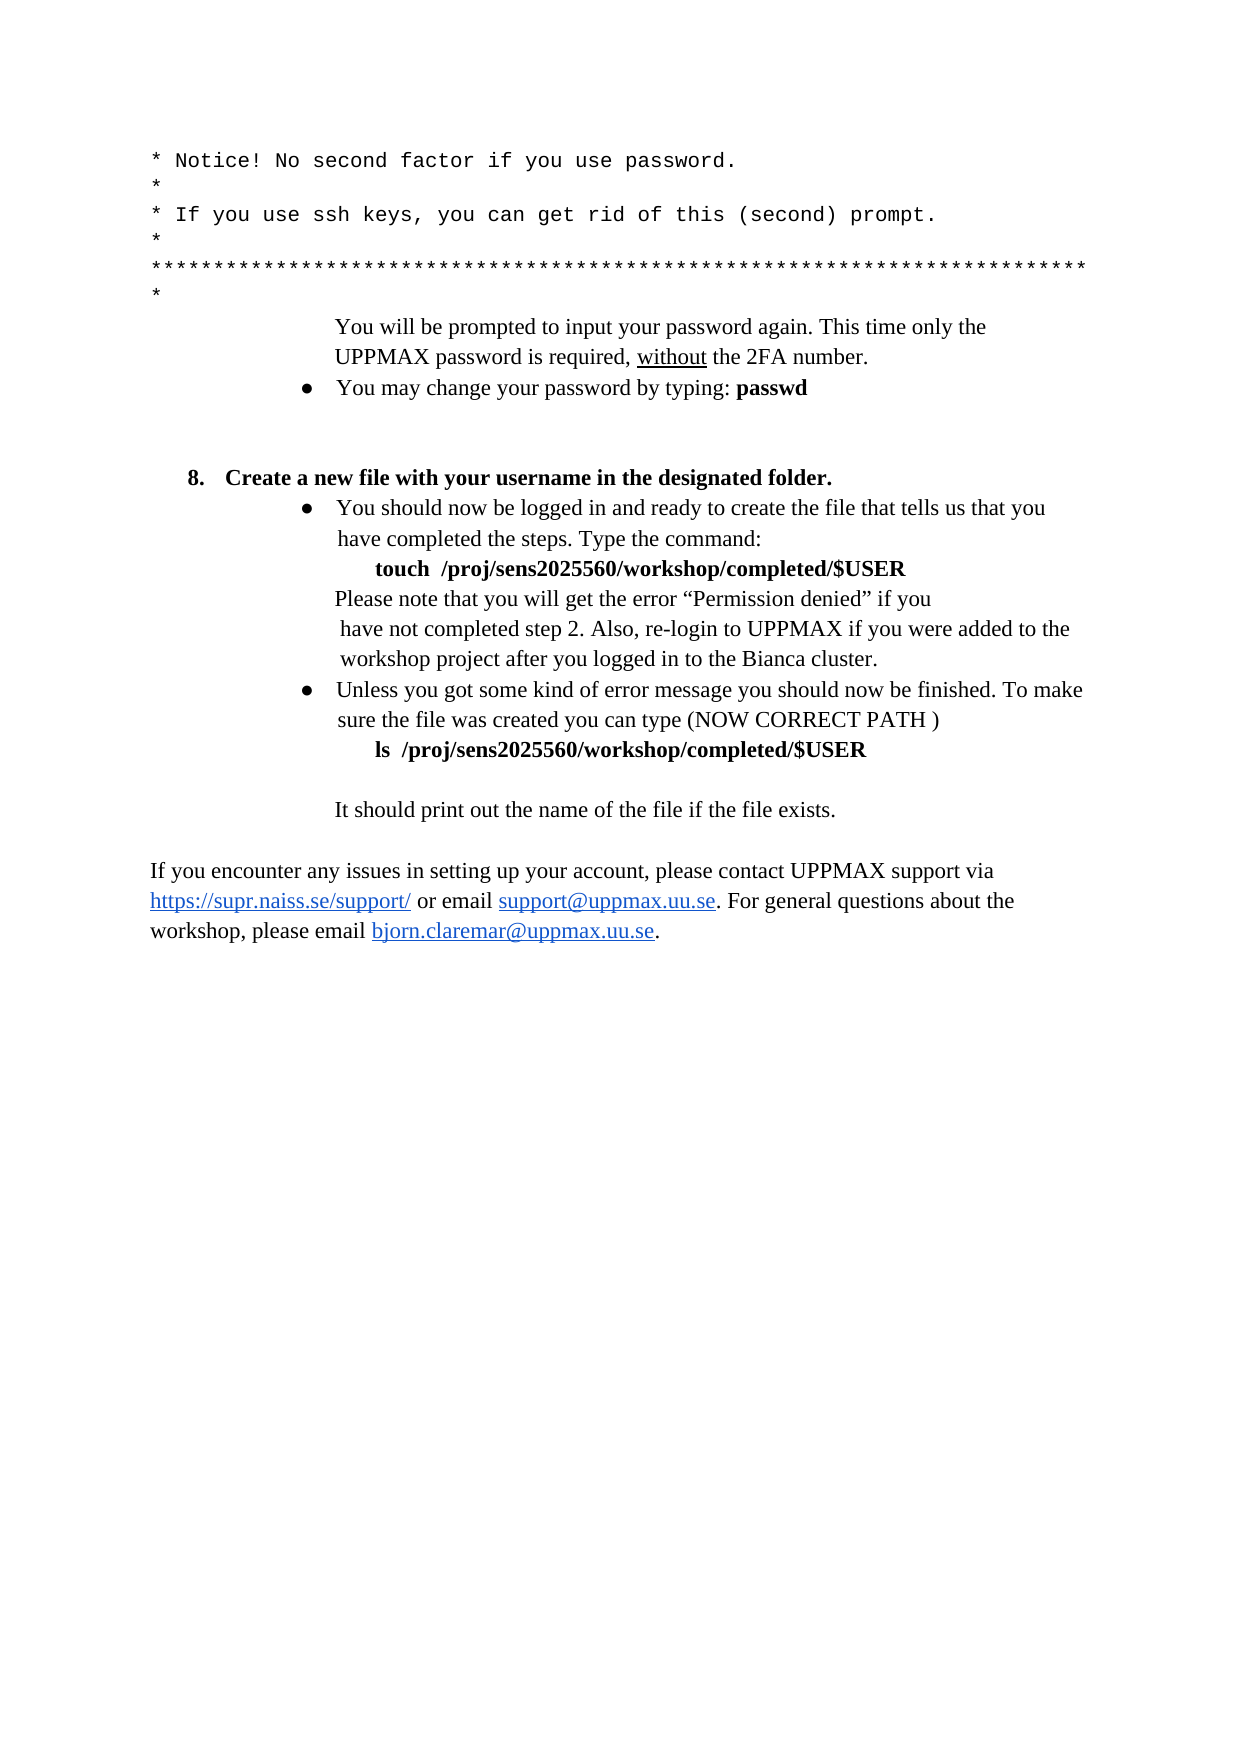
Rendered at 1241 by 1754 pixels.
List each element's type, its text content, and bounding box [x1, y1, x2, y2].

text ls /proj/sens2025560/workshop/completed/$USER [300, 736, 1090, 762]
text If you encounter any issues in setting up your account, please contact UPPMAX support via https://supr.naiss.se/support/ or email support@uppmax.uu.se. For general questions about the workshop, please email bjorn.claremar@uppmax.uu.se. [150, 857, 1090, 944]
text * Notice! No second factor if you use password. * [150, 150, 1090, 201]
list Create a new file with your username in the designated folder. [187, 464, 1090, 491]
text You will be prompted to input your password again. This time only the [300, 313, 1090, 339]
text * If you use ssh keys, you can get rid of this (second) prompt. * [150, 204, 1090, 255]
text ● You may change your password by typing: passwd [300, 373, 1090, 400]
text **************************************************************************** [150, 259, 1090, 309]
text ● You should now be logged in and ready to create the file that tells us that you have completed the steps. Type the command: [300, 494, 1090, 551]
text It should print out the name of the file if the file exists. [300, 796, 1090, 823]
text workshop project after you logged in to the Bianca cluster. [300, 645, 1090, 672]
text have not completed step 2. Also, re-login to UPPMAX if you were added to the [300, 615, 1090, 642]
text UPPMAX password is required, without the 2FA number. [300, 343, 1090, 370]
text Please note that you will get the error “Permission denied” if you [300, 585, 1090, 611]
text touch /proj/sens2025560/workshop/completed/$USER [300, 555, 1090, 581]
text ● Unless you got some kind of error message you should now be finished. To make sure the file was created you can type (NOW CORRECT PATH ) [300, 676, 1090, 732]
